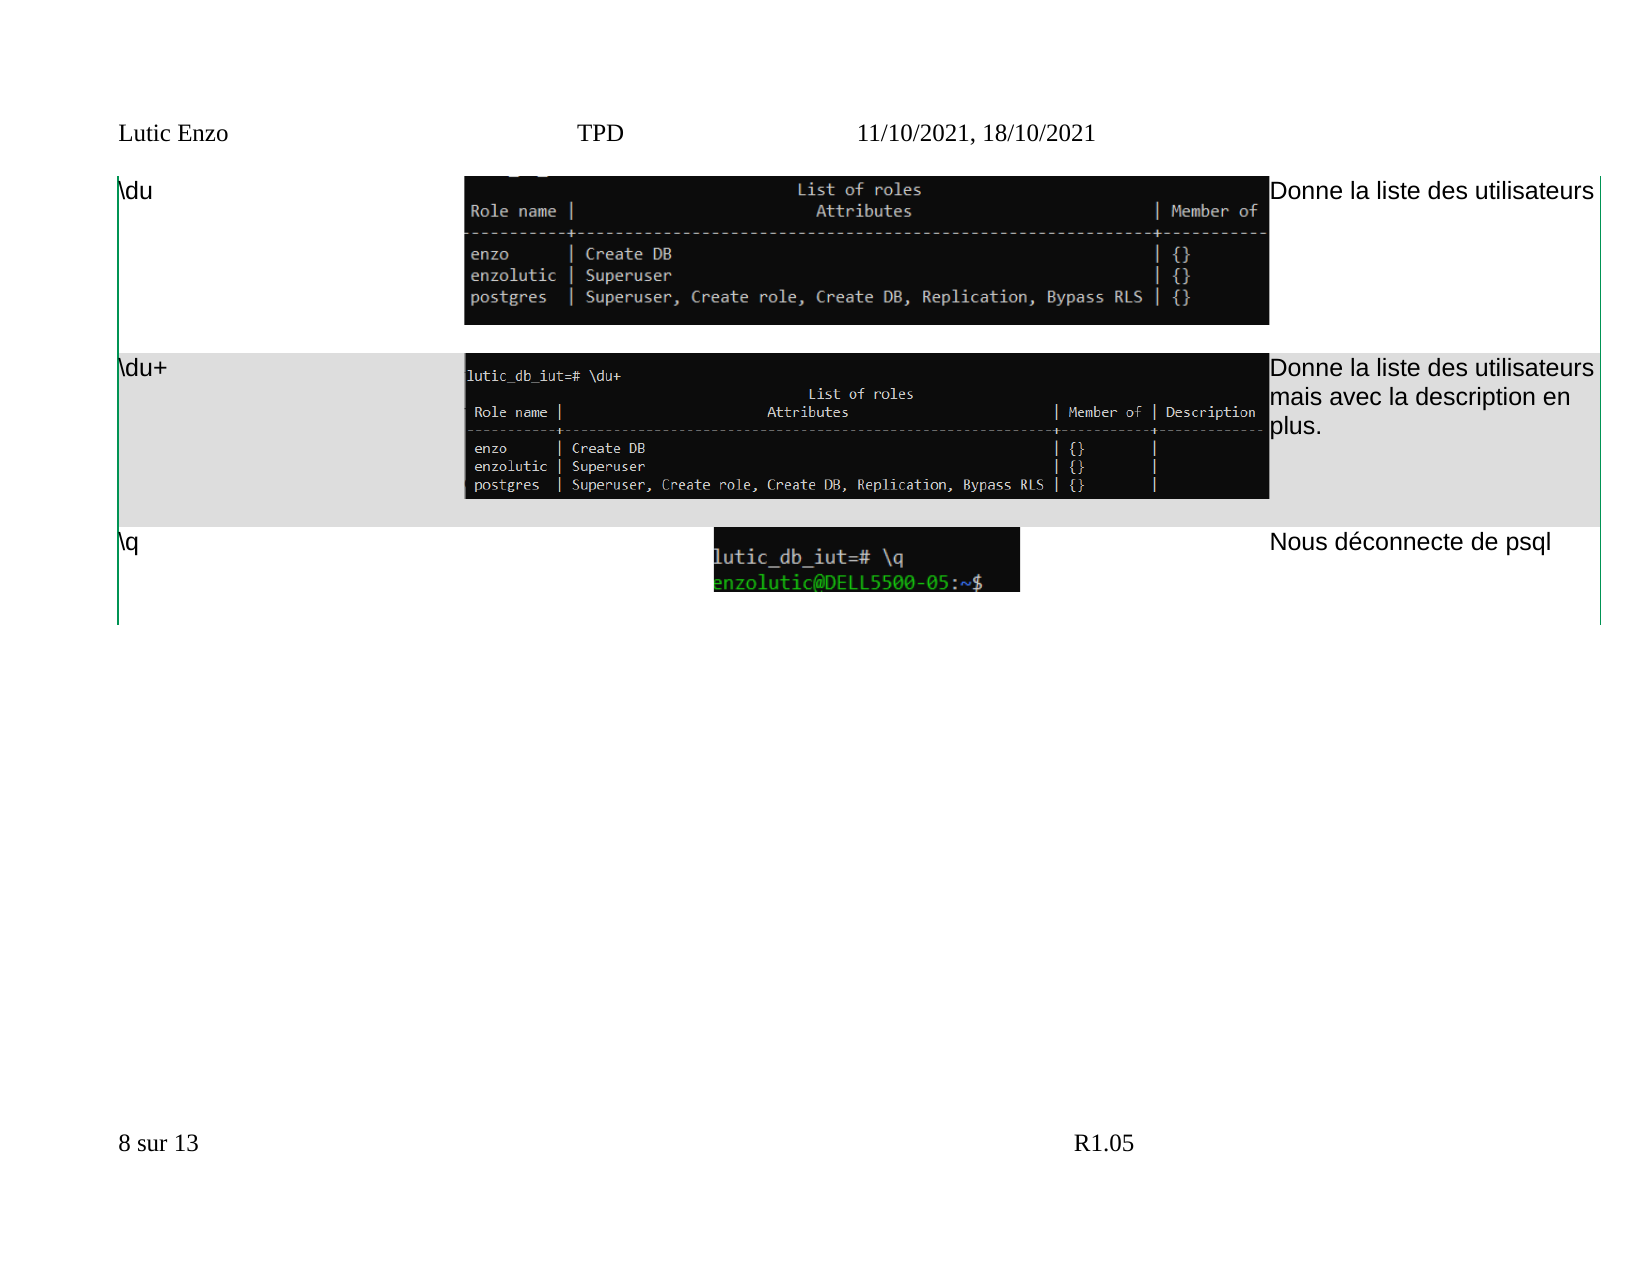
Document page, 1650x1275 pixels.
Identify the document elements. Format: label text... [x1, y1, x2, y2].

table_cell Nous déconnecte de psql [1269, 527, 1600, 625]
table_cell \q [119, 527, 464, 625]
table_cell Donne la liste des utilisateurs [1269, 176, 1600, 353]
table_cell [464, 325, 1269, 353]
picture [464, 353, 1270, 499]
table_cell [464, 527, 1269, 625]
table_cell Donne la liste des utilisateurs mais avec la description en plus. [1269, 353, 1600, 527]
table_cell \du+ [119, 353, 464, 527]
table_cell [464, 499, 1269, 527]
picture [713, 527, 1021, 592]
picture [464, 176, 1270, 325]
table_cell \du [119, 176, 464, 353]
